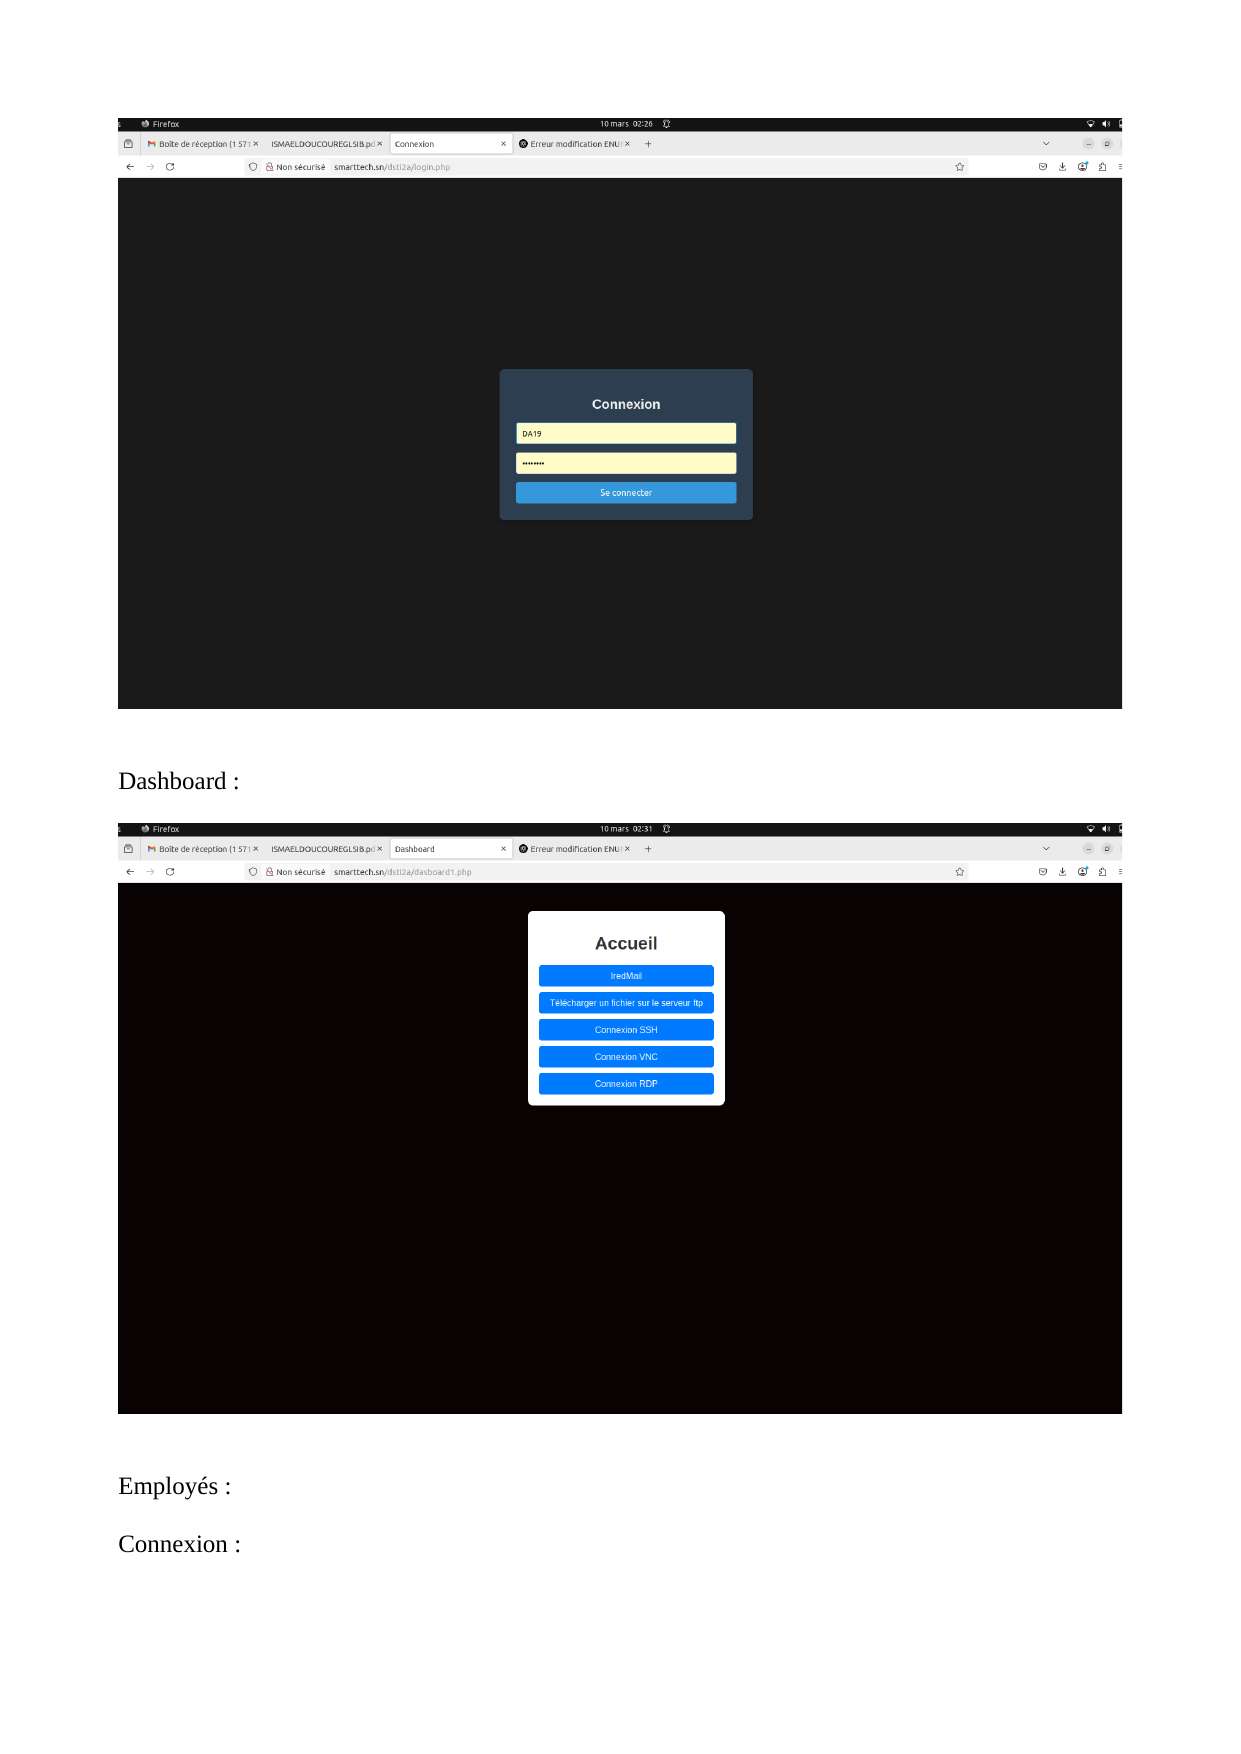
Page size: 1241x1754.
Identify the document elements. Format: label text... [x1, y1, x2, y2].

text Dashboard : [118, 766, 1122, 795]
text Connexion : [118, 1529, 1122, 1558]
picture [118, 823, 1123, 1414]
picture [118, 118, 1123, 709]
text Employés : [118, 1471, 1122, 1500]
